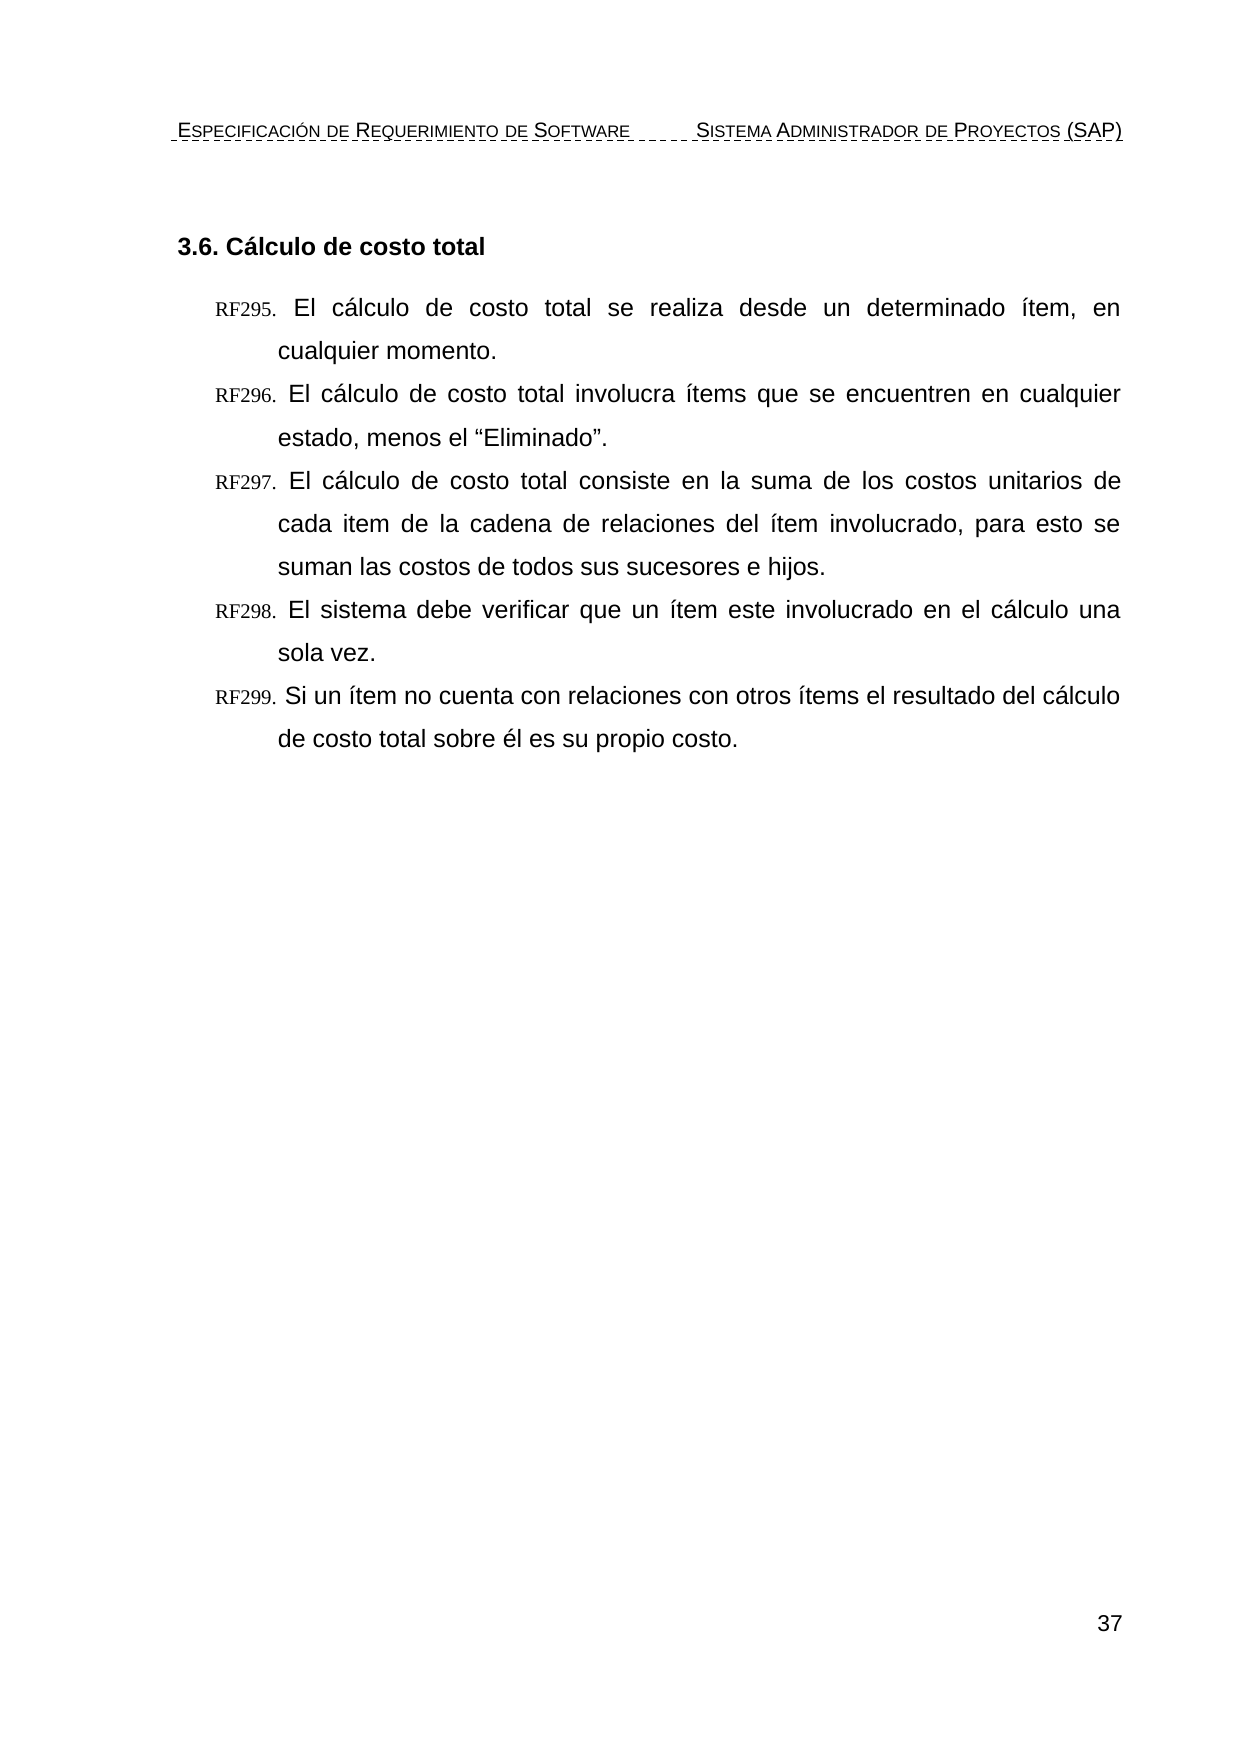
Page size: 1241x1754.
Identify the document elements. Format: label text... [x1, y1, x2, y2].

list El sistema debe verificar que un ítem este involucrado en el cálculo una sola vez. [215, 595, 1122, 667]
list El cálculo de costo total consiste en la suma de los costos unitarios de cada item de la cadena de relaciones del ítem involucrado, para esto se suman las costos de todos sus sucesores e hijos. [215, 466, 1122, 581]
list El cálculo de costo total se realiza desde un determinado ítem, en cualquier momento. [215, 293, 1122, 365]
list Si un ítem no cuenta con relaciones con otros ítems el resultado del cálculo de costo total sobre él es su propio costo. [215, 681, 1122, 753]
list El cálculo de costo total involucra ítems que se encuentren en cualquier estado, menos el “Eliminado”. [215, 379, 1122, 451]
list 3.6. Cálculo de costo total [114, 232, 1122, 261]
